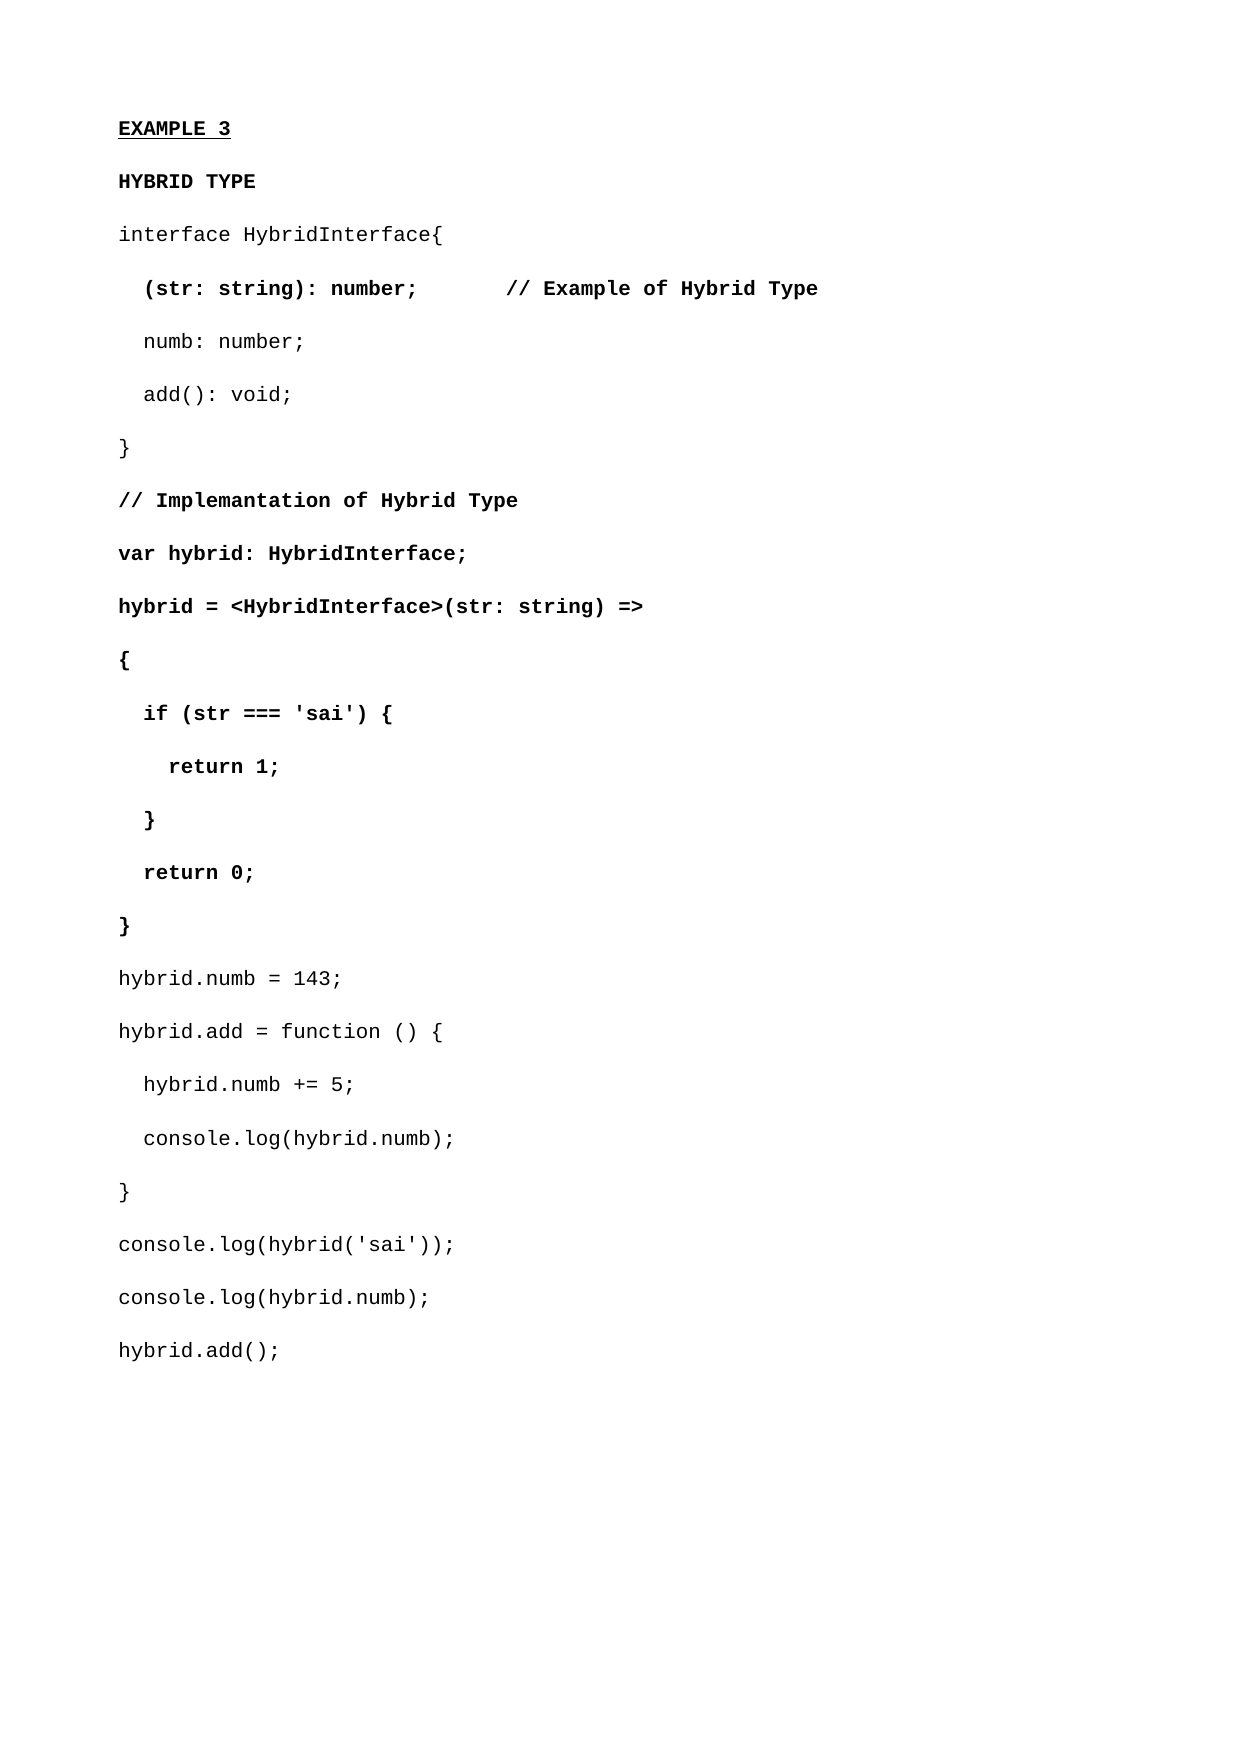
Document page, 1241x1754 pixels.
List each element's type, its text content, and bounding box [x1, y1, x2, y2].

text hybrid.add(); [118, 1340, 1122, 1364]
text EXAMPLE 3 [118, 118, 1122, 142]
text console.log(hybrid.numb); [118, 1287, 1122, 1311]
text numb: number; [118, 331, 1122, 354]
text return 0; [118, 862, 1122, 886]
text } [118, 915, 1122, 939]
text console.log(hybrid.numb); [118, 1127, 1122, 1151]
text } [118, 437, 1122, 461]
text return 1; [118, 756, 1122, 779]
text } [118, 1181, 1122, 1204]
text hybrid.numb += 5; [118, 1074, 1122, 1098]
text // Implemantation of Hybrid Type [118, 490, 1122, 514]
text hybrid.add = function () { [118, 1021, 1122, 1045]
text add(): void; [118, 384, 1122, 407]
text (str: string): number; // Example of Hybrid Type [118, 277, 1122, 301]
text if (str === 'sai') { [118, 702, 1122, 726]
text hybrid = <HybridInterface>(str: string) => [118, 596, 1122, 620]
text interface HybridInterface{ [118, 224, 1122, 248]
text { [118, 649, 1122, 673]
text } [118, 809, 1122, 832]
text hybrid.numb = 143; [118, 968, 1122, 992]
text var hybrid: HybridInterface; [118, 543, 1122, 567]
text HYBRID TYPE [118, 171, 1122, 195]
text console.log(hybrid('sai')); [118, 1234, 1122, 1257]
